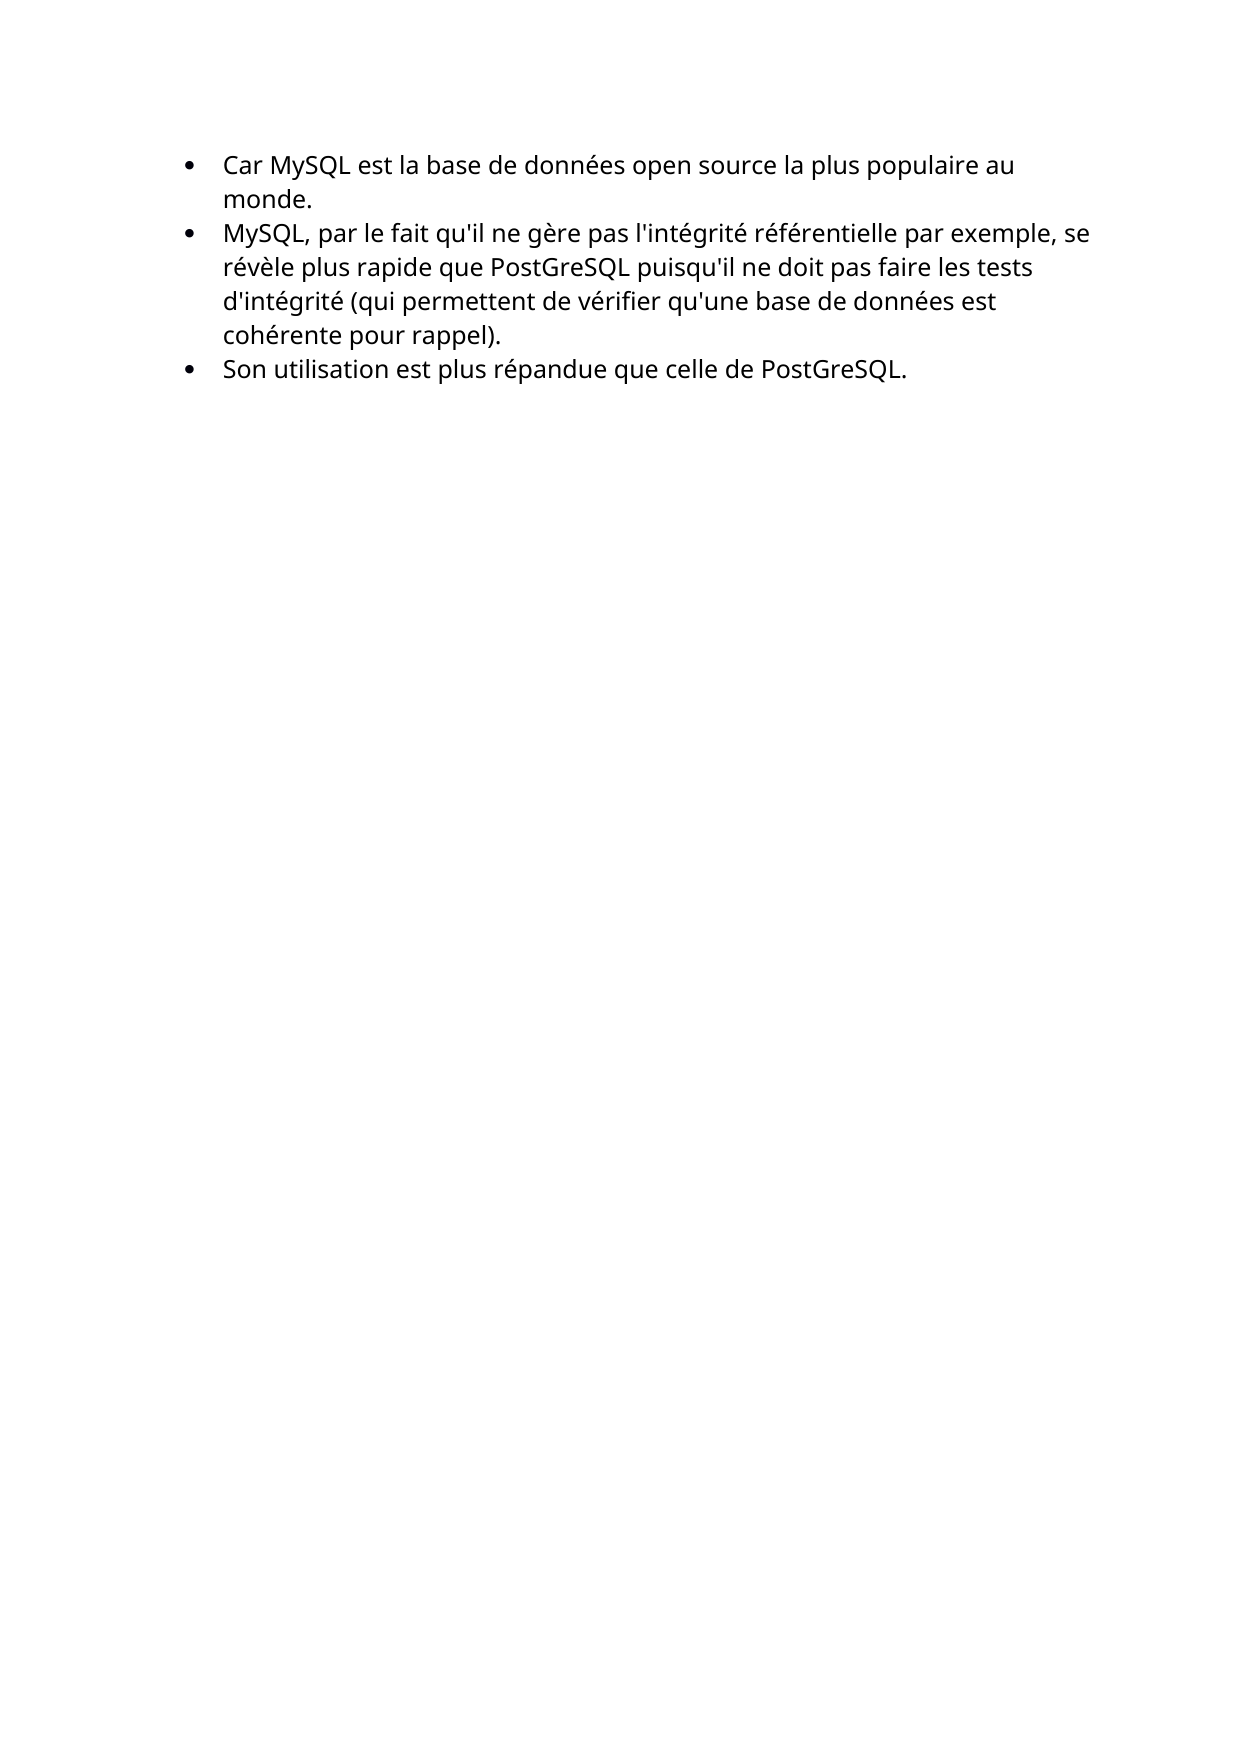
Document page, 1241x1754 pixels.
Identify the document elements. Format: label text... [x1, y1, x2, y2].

list Car MySQL est la base de données open source la plus populaire au monde. [185, 148, 1093, 216]
list MySQL, par le fait qu'il ne gère pas l'intégrité référentielle par exemple, se révèle plus rapide que PostGreSQL puisqu'il ne doit pas faire les tests d'intégrité (qui permettent de vérifier qu'une base de données est cohérente pour rappel). [185, 216, 1093, 352]
list Son utilisation est plus répandue que celle de PostGreSQL. [185, 352, 1093, 386]
